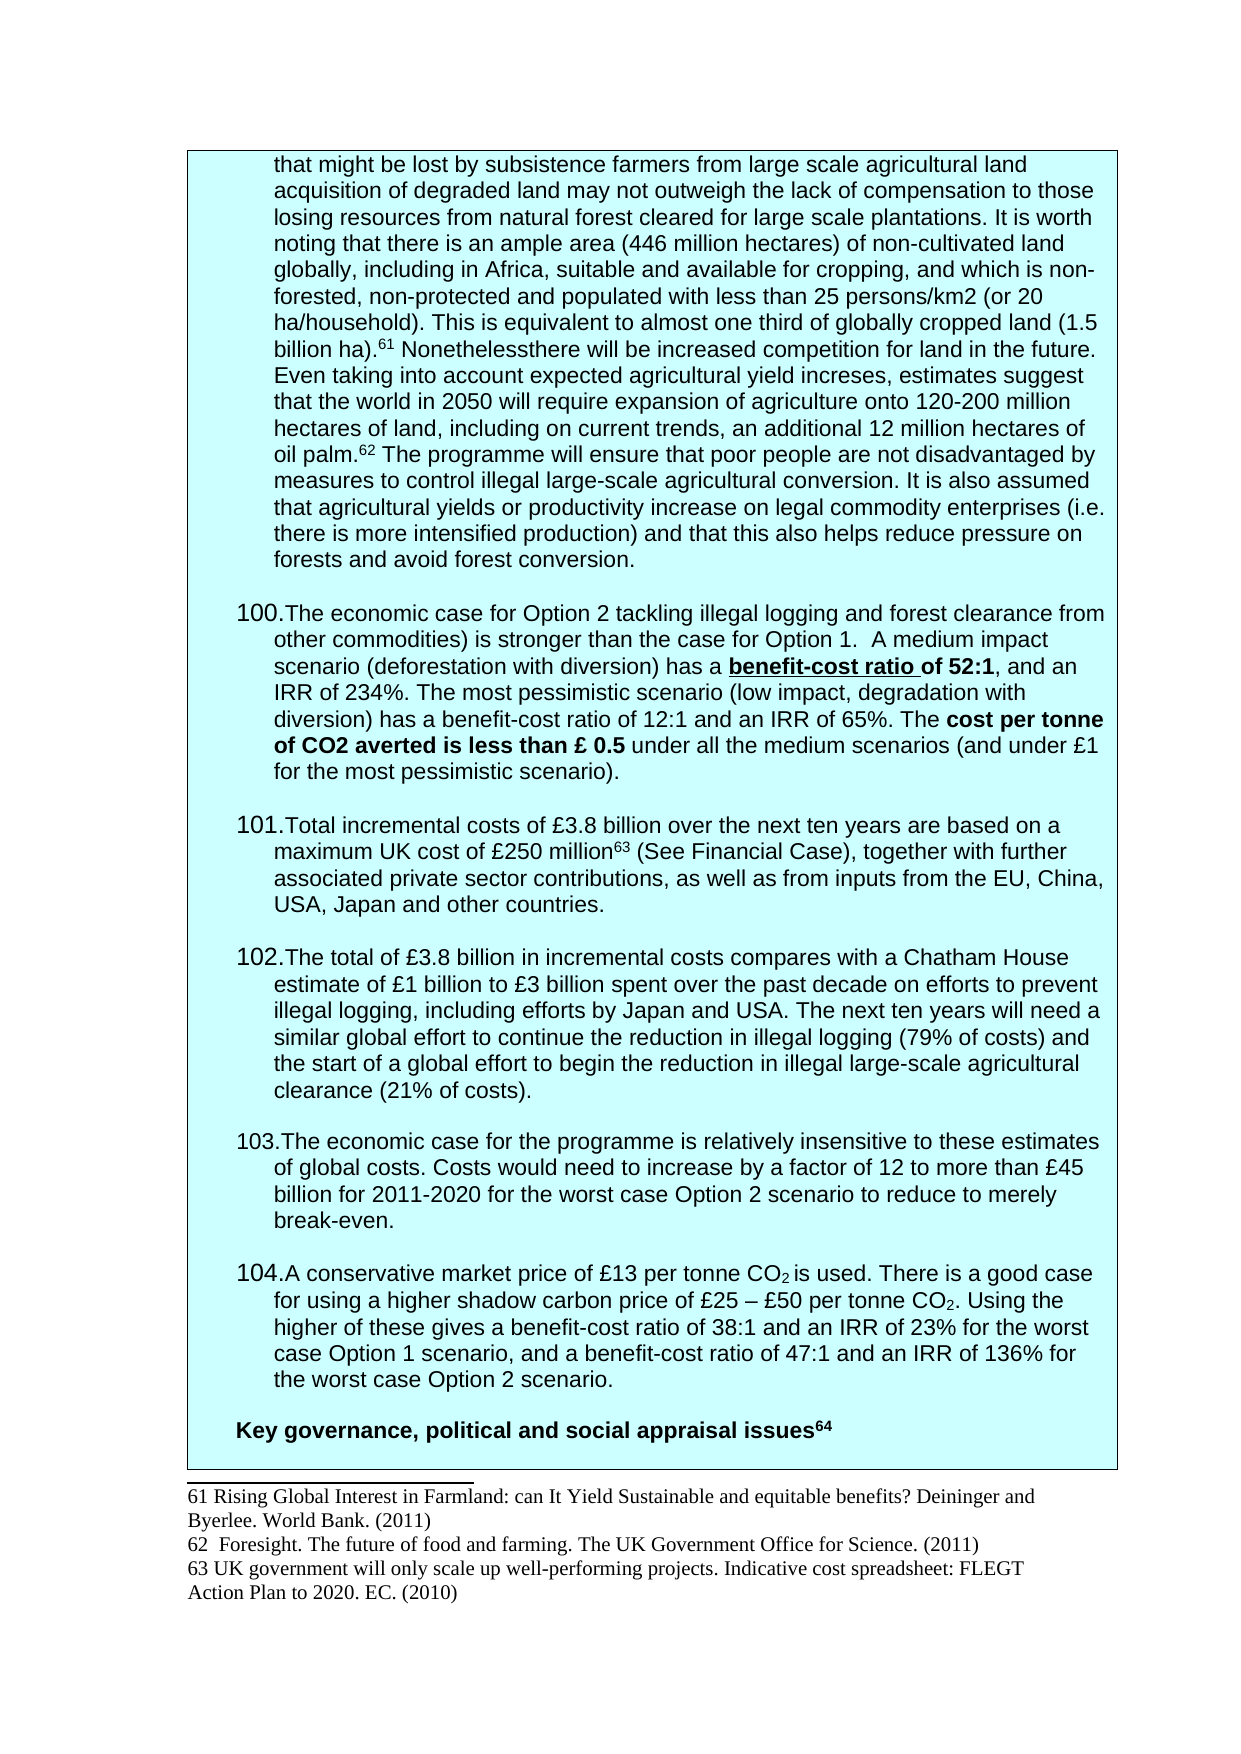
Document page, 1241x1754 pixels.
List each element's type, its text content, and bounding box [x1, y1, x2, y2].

table_cell [180, 150, 187, 1469]
table_cell C. Appraisal of options Option 2 is recommended: that the programme addresses illegal logging and related trade while broadening its scope to address other commodities, such as palm oil, soy, beef and leather, which are sourced illegally. The economic case and value for money The economic case is robust for Option 1 (address illegal logging only) even with full costs and conservative benefits. A medium impact scenario, which assumes that illegal logging leads to deforestation but half of clearance is diverted elsewhere, gives a benefit-cost ratio of £38 for every £1 invested in the intervention (38:1), and an internal rate of return (IRR) of 218%. Incremental costs and benefits for the base case have been discounted over a twenty-five year period (2011-2035) using a discount rate of 3.5%. The Internal Rate of Return (IRR) – the discount rate which gives a Net Present Value (NPV) of zero – has also been calculated. Discount rates are higher in partner countries, typically between 8% and 15%. Sensitivity analysis was therefore carried out using two higher discount rates. These and the IRR’s show that the results are insensitive to the choice of discount rate for all except the most pessimistic scenarios. If timber logged illegally is logged legally in the same location or elsewhere, and taxed, the governments concerned benefit from additional forest revenues collected. The net present value of the additional forest revenue captured by developing country exchequers is estimated at between £2 and £13 billion over the period to 2035 depending on the impact achieved. Twelve alternative forest degradation and deforestation scenarios were developed to appraise the economic impacts of reducing illegal logging. Avoiding illegal logging of between 126 and 272 million cubic metres of timber by 2020 will protect between 6 and 14 million hectares of forest from degradation (medium and high scenarios). This leads to reduced forest degradation and deforestation, with consequent environmental benefits in terms of ecosystem services, notably carbon storage. Tackling illegal logging alone averts the loss of 70 tonnes of CO2e emissions per hectare of natural forest and avoids the loss of other forest goods and services valued at £15 per hectare. If illegal logging leads to deforestation, which is often the case, these losses increase by a factor of 12. The scenario for the central case for Option 1 assumes that a reduction in illegal logging will protect 22 million hectares from deforestation by 2035, averting the loss of 845 tonnes of CO2 e emissions per hectare and the loss of £182 per hectare of other forest goods and services. Poor people dependent on forests benefit directly and indirectly from the forest ecosystem services retained if illegal logging is controlled. The cost per tonne of CO2 averted is less than £3.50 under all the medium scenarios (and under £10 under the most pessimistic scenario). This compares with a current market price for European Emission Allowances (EUA) of around £13 per tonne, and a shadow carbon price of between £25 – £50 per tonne CO2. Carbon dioxide was conservatively valued at the current market price for European Emission Allowances (£13 per tonne). The economic model was also run using higher shadow carbon prices of £25 per tonne (Defra) and £50 per tonne (DECC), and using the inflated 2010-2050 series of traded carbon prices provided by DECC which rise from £14 per tonne in 2011 to £103 per tonne in 2035. Option 2 will generate the same benefits as Option 1, and additional benefits from a reduction in illegally-sourced agricultural commodities. Forest loss is currently 13 million hectares per year, around half of which is due to clearance for medium/large scale agriculture. Without the programme, deforestation and agricultural clearance is assumed to halve by 2030. This is midway between the EU target (zero by 2030) and an unchanged rate of forest loss. In addition to reducing illegal logging, Option 2 averts the illegal conversion of between 9 and 26 million hectares of forest to beef, soya bean and palm oil over the period to 2035 (low and high scenarios). The scenario for the central case averts the illegal clearance of 17 million hectares of forest by 2035. Assuming half of illegal forest clearance is diverted onto degraded land, this option avoids the loss of 845 CO2e emissions per hectare of natural forest that is not cleared, as well as the loss of a further £182 per hectare of forest goods and services. However, if cash crops are diverted onto degraded land, there may be some displacement of subsistence crops. Nonetheless any benefits that might be lost by subsistence farmers from large scale agricultural land acquisition of degraded land may not outweigh the lack of compensation to those losing resources from natural forest cleared for large scale plantations. It is worth noting that there is an ample area (446 million hectares) of non-cultivated land globally, including in Africa, suitable and available for cropping, and which is non-forested, non-protected and populated with less than 25 persons/km2 (or 20 ha/household). This is equivalent to almost one third of globally cropped land (1.5 billion ha). Nonethelessthere will be increased competition for land in the future. Even taking into account expected agricultural yield increses, estimates suggest that the world in 2050 will require expansion of agriculture onto 120-200 million hectares of land, including on current trends, an additional 12 million hectares of oil palm. The programme will ensure that poor people are not disadvantaged by measures to control illegal large-scale agricultural conversion. It is also assumed that agricultural yields or productivity increase on legal commodity enterprises (i.e. there is more intensified production) and that this also helps reduce pressure on forests and avoid forest conversion. The economic case for Option 2 tackling illegal logging and forest clearance from other commodities) is stronger than the case for Option 1. A medium impact scenario (deforestation with diversion) has a benefit-cost ratio of 52:1, and an IRR of 234%. The most pessimistic scenario (low impact, degradation with diversion) has a benefit-cost ratio of 12:1 and an IRR of 65%. The cost per tonne of CO2 averted is less than £ 0.5 under all the medium scenarios (and under £1 for the most pessimistic scenario). Total incremental costs of £3.8 billion over the next ten years are based on a maximum UK cost of £250 million (See Financial Case), together with further associated private sector contributions, as well as from inputs from the EU, China, USA, Japan and other countries. The total of £3.8 billion in incremental costs compares with a Chatham House estimate of £1 billion to £3 billion spent over the past decade on efforts to prevent illegal logging, including efforts by Japan and USA. The next ten years will need a similar global effort to continue the reduction in illegal logging (79% of costs) and the start of a global effort to begin the reduction in illegal large-scale agricultural clearance (21% of costs). The economic case for the programme is relatively insensitive to these estimates of global costs. Costs would need to increase by a factor of 12 to more than £45 billion for 2011-2020 for the worst case Option 2 scenario to reduce to merely break-even. A conservative market price of £13 per tonne CO2 is used. There is a good case for using a higher shadow carbon price of £25 – £50 per tonne CO2. Using the higher of these gives a benefit-cost ratio of 38:1 and an IRR of 23% for the worst case Option 1 scenario, and a benefit-cost ratio of 47:1 and an IRR of 136% for the worst case Option 2 scenario. Key governance, political and social appraisal issues Political economy and corruption Governance of the forest sector in many poor countries is a microcosm of broader governance problems. Political competition for forest resources revolve around informal, personalised relations between political and economic elites. In some countries stability relies on the creation of economic rents from forests in exchange for political and financial support. Bureaucratic capacity, judicial oversight and democratic accountability are weak, and there are few incentives and opportunities for collective action by less powerful groups. The result is systemic corruption; exclusive private benefits for a few; weak incentives to protect the livelihoods and rights of poor people or to create public goods (especially public goods such as emissions reductions and protection of biodiversity that are relatively intangible and long-term); and weak capacity to manage competing private interests or the balance between public and private interests. Particular opportunities for corruption include payments from timber companies to members of the military, politicians and senior officials to obtain timber concessions or approvals for timber processing, and to avoid the payment of fines, fees and taxes (so-called "grand" corruption); and bribes paid to more junior officials and military personnel, for example to provide false documentation relating to harvesting, movement, or export of timber, or to overlook non-compliance with formal regulations (so-called "petty" corruption). The programme will help countries and organisations toput in place measures to gather evidence, publish information, strengthen judiciary and enforcement capacity that reduce the bribery or extortion, which has major impacts on revenue collection, with a focus on bringing significant cases to book that, by their example, will change behaviour more widely, and on those that negatively impact low income households. Paying small bribes can represent a higher share of poor people’s total income than for better off households or enterprises. Poor smallholders may be asked to pay bribes in exchange for “permission” to clear forest land for smallholder soy production or to rear a few cattle. Unclear legality and transparency There is often a lack of clarity about the legal framework governing the use of forests, and about benefit sharing arrangements, tenure and use rights; an uneasy mix of customary and statutory law; and widespread non-observance (and often lack of legitimacy) of formal legal provisions. Where enforcement does take place it may be arbitrary, or coercive. In some countries, weak central government control over local authorities, or high levels of autonomy for decentralised regions lead to divergent laws and policies between national and sub-national levels of government. By helping countries clarify the definition of legality and establish a legality assurance system, the programme helps a country shed light on the way it allocates its forests to different uses and in whose benefit. It helps countries place this information in the public domain. Drivers of change This programme will build on two drivers of change. First, NGO and private sector backing, which has already driven changes in the main consumer markets (principally the US and EU), and provided incentives for producer countries (including Indonesia, Cameroon and the Brazilian Amazon). Second, skilful design of voluntary partnership agreements (VPAs) under the EU FLEGT action plan which has created locally driven, multi-stakeholder processes in producer countries that bring together government, business and civil society actors, enabling them to reach a common understanding of forest governance problems and identify shared interests in addressing them. The process already has local “ownership”: it is voluntary, and respects the sovereignty of the country which must reach its own definition of "legality" (the focus on “legality”, which is much easier to define and verify than “sustainability”, has facilitated agreement). These drivers bring reputational pressure to bear on governments and business. They create shared government and private sector interests in secure or improved access to key markets. They align these interests with civil society concerns to protect the environment and the interests of forest dependent and indigenous communities. All stakeholders benefit from increased organisational capacity, stimulated by the demands of the FLEGT treaty negotiation and implementation process and supported by external assistance. But looking ahead, the scope for relatively “easy wins” is diminishing: tackling less tractable aspects of the illegal logging problem, including harvesting by small-scale concessionaires for the domestic market, or over-cutting in licensed areas, requires a more thorough overhaul of government policy and regulation. Hence the importance of treaties or VPAs in the approach. Treaties or Voluntary Partnership Agreements (VPAs) as an approach Voluntary Partnership Agreements (VPAs) have the potential to increase transparency and accountability, and to achieve a better balance between public and private goods, more equitable distribution of private benefits, and more civic ways of managing conflicting interests. But the gains to date remain fragile, and implementation by countrieswill bring different challenges from the negotiation and agreement of actions. In many poor producer countries civil society is weak and fragmented, and there are significant constraints within the forest service and government more generally in terms of capacity to design and implement effective policy. This is why a major element of the new programme (Output 1) will build on the experience of DFID’s Forest Governance and Trade project, to support, in addition to negotiation, the implementation of a growing number of VPAs. Implementation of a credible legality assurance system is a priority, and involves a direct challenge to the private interests driving corrupt behaviour arising from allocation of timber concessions, movement of wood products and imposition of fees and taxes. The VPA, as a formal treaty, imposes concrete obligations on signatories, with related monitoring requirements. Reporting against indicators must be independently verified and transparent, and covers tax compliance, legality (including the processes by which forests are allocated), as well as community forest use and rights, where this issue is covered in national legal frameworks. The VPA process also offers the potential to move beyond the narrow issue of legality of exports to the EU, and to secure broader improvements in forest governance. For example: the annexed chapter in the agreement identifies the need for future reforms to the legal framework; and the VPA "do no harm" provision provides an entry point to pursue community rights. Evidence, research and stakeholder participation In addition to supporting negotiation of a growing number of new VPAs, DFID assistance through the programme will support broader EU efforts to strengthen implementation, in two main ways. It will provide funding, access to research and policy ideas based on experience elsewhere (for example on how to tackle small-scale logging for the domestic market), and support for strengthening technical and organisational capacity. Experience under the Forest Governance and Trade project highlights the importance of a flexible approach able to draw on local as well as external resources to provide timely and well targeted access to technical and financial support for a range of stakeholders including very local level community based organisations, NGOs, parliamentarians, and the private sector as well as government. The process of negotiating and implementing a FLEGT VPA involves all affected parties, including a wide range of stakeholders from grassroots organisations, to local NGOs, domestic and exporting market associations and companies, as well as government bodies. However, the relative capacity and bargaining power of different groups varies. This programme will build the capacity of associations representing remoter, smaller and fragmented businesses and interests, including those that involve large numbers of poor people (e.g. carpenter furniture-maker or women bark-stripper associations). It will enable social civil society and trade networks to help their local developing country peers represent and communicate their members’ interests better. As the programme extends to other commodities it will help smallholder bodies participate in national structures such as palm oil boards and soybean federations. Role of EU in ensuring integrity It can help sustain the active interest and engagement in VPA implementation of government, business and civil society stakeholders by using the EC’s leverage as a treaty partner to protect the integrity of the process, and in particular by helping to strengthen civil society participation. Continued, active engagement of all stakeholders is crucial: for example monitoring of timber allocations and the legal arrangements governing them requires civil society to remain alert and involved; addressing the problem of chainsaw logging for the domestic market requires sustained pressure on government from business, and civil society. The EU, with DFID support, has a critical role to play in ensuring that broader forest governance reforms, including those that could benefit poor people, stay on the agenda. The EU also plays a key role in trade and climate related policy, where particular competencies are shared between the European Commission, Parliament and Member States. Applying the approach to other commodities beyond timber From a political economy perspective, there are a number of similarities between timber and internationally traded agricultural commodities such as beef, soy and palm oil. There is increasing awareness of the link between these commodities and deforestation, and the implications for climate change; and increasing NGO pressure on the private sector and governments in consumer and producer countries. Investment decisions will be easier, raising capital and finance easier and marketing of agricultural commodities easier, if business and consumers know that products have been legally sourced and produced on forest land that was not cleared illegally. A recent evaluation by the World Bank on forests and low carbon development concluded that a strategy for beef and bean in the Amazon reliant only on voluntary private sector initiative had been problematic and difficult. A combination of pressure from buyers, independent monitoring of enforcement, NGO engagement and clear government legal framework combined with national sanctions for non-compliance proved more effective. Some of the same contextual problems apply as for illegal logging, for example the increasing importance of emerging markets such as China. These similarities suggests that there is potential for applying some of the demand and supply side measures that have played a part in reducing illegal logging to addressing the issue of deforestation linked to production of agricultural commodities. But addressing commodities involves additional challenges, including the fact that commodities have greater economic importance, involve more stakeholders, and can have more complex trade regimes and supply chains. Tens of millions of poor people are employed as smallholders and in agro-industry related to livestock, soy and palm oil (with over 15 million people in the oil palm smallholder sector alone) but there are significant variations between commodities and regional markets. For example, soybean cultivation and its processing into animal feedstock employ less labour than oil palm cultivation and palm oil processing. The programme will help communicate best practice (e.g. improved seed stock, inter-cropping, cover crops, small-scale mills, and mobile card harvest schemes to guarantee employment, small-scale mills) that benefit small farmers, including “loose fruit” schemes that give special palm fruit cutting rights to women. Palm oil, soy and beef enterprises that establish themselves illegally are less likely to follow labour and employment laws, particularly when it comes to protection for labour gangs employed in burning to clear land or herbicide spraying or harvesting. In some cases gang labour in illegal activities suffers near “slavery” conditions. The programme will help ensure that labour laws are understood and applied. The programme will support analysis on the dynamics of land conversion in different countries, and the characteristics of associated markets. It will help review the legal steps and procedures which act as barriers to market entry for smallholders or which “criminalize” those who engage in the market. Palm oil, soy and beef markets include significant smallholder supply and production sectors. Establishment costs for commodity production are reduced by illegal forest clearance, particularly for large scale but capital-intensive producers. In addition, commodity production that results from opaque and speculative deals is less likely to employ existing communities than legally established business. Indeed the former tends to result in eventual dispossession, particularly of forest dependent people whose social organisation is less recognised by formal political and legal institutions. The programme will promote business partnerships involving small holders and communities that bring benefits and employment into the local area. Forest dependant peoples More than 1 billion poor people depend to varying degrees on forests for their livelihoods, with many more depending on the ecosystem services they provide. About 60 million indigenous people are almost wholly dependent on forests. Some 350 million people who live within or adjacent to dense forests depend on them to a high degree for subsistence and income. Many of these practice swidden agriculture, tree farming and wild food gathering. Forests provide the basic goods and services for sustainable livelihoods and guard against vulnerability. The predominant social impact of forest degradation and deforestation is on the security and well-being of the poor. Case studies in Brazil, Indonesia and India found that ecosystem services and non-market goods accounted for between 47% and 90% of the total income of the poor. Illegal logging deprives poor people of this income and their livelihoods. Revenue collection and distribution The FLEGT treaty or VPA agrees binding actions that benefit poor people; for example, the percentage of tax revenues that are collected and redistributed. The programme will ensure that laws and rules on benefit-sharing with communities are communicated to poor people and are understood by them. It enables them to scrutinise systems, and identify problems and solutions that are in their interest. Forest tenure, rights and gender The programme, through the VPA, resolves problems of implementing existing regulations on community or village forest use and rights. Where a country’s legal framework does not include such regulations, the programme allows stakeholders to place community tenure and use rights on the agenda as well as other rules that protect the role of forests for social welfare purposes. Furthermore roles, rights and access to forest resources and markets are very different for men and women (gender-differentiated) and vary greatly from culture to culture. This programme will support women, men and minority ethnic groups to air their views about which tenure and legislative arrangements best meet their needs. The majority of the world’s forests (between 70-80%) are under State as distinct from private or community control. Forest land is highly, although not effectively, regulated. Research from countries like Mexico, China and Bolivia indicate that secure forest tenure has led to increased revenues to local people from forests including timber harvests. It will support poor people so they are able to have a say about their rights and their responsibilities in relation to forests in such a way that it benefits their livelihoods. In some countries there are regulations that control the planting of trees on farms. The programme will focus on the process of defining legality where there are provisions for modification to regulations that control or forbid the harvest of trees or tree products by small farmers and communities even if they own the land. This will increase income earning opportunities and reduce the hurdles in taking such products to market. The programme will monitor whether these modifications are implemented, complied with, and their impacts on poverty. Alternative livelihoods A VPA treaty cannot include any liability for the EU to pay for decommissioning or for compensating non-legal operators. Nor does it oblige the EU to provide expanded alternative livelihoods development projects in the event of major sector restructuring arising from legal reform (although REDD finance from elsewhere may). However, the programme will actively help countries develop evidence-based policy prescriptions that increase benefits to the poorest from the forest sector, and where the sector requires restructuring, help develop options that would generate alternative livelihoods outside the forest sector. The programme will contribute to establishing poverty baselines and poverty reduction impact assessments, as well as providing legal advisory services to more vulnerable groups. This will enable governments and other stakeholders, including forest communities, associations of chainsaw operators and tree farmers, to calculate the costs and benefits of legal reform, contest decisions and pilot alternative livelihood approaches where appropriate. Safeguards, winners and losers Successfully addressing illegal logging will create losers as well as winners and may incur costs for some of the rural poor, for example, in countries which have large informal chainsaw industries, such as Ghana and Cameroon, which may not be “legalised”. The VPAs include a social “do no harm” safeguard with mandatory obligations on both parties to monitor the impacts on poor people and on these groups, thereby creating an incentive to formalise them within the legal framework. The programme will help the EU and countries find solutions to the illegal logging problem that are “equitable and just” and “do not have an adverse impact on poor people.” It will also build and strengthen different stakeholder groups, particularly of small businesses, women and poorer communities engaged in forest activities, so that they are able to negotiate and implement changes that benefit them. It will strengthen civil society and governments so they can effectively monitor the direct and indirect impacts of the changes in legality of logging in the countries concerned, and design and implement measures which mitigate negative impacts and maximise positive impacts for poor people. The illegal conversion of forest land for agriculture can also have positive and negative impacts for poor people. The EU FLEGT action plan acknowledges the need to differentiate between the activities of small-scale farmers trying to earn a livelihood and large-scale commercial enterprises, which, sometimes in partnership with politicians, use power and influence to avoid due diligence, seek legal loopholes or circumvent the law, in order to clear large areas of forested land. The programme will focus on the latter in the way it helps countries tackle illegality. Many of the same issues that apply to illegal logging also apply to large-scale illegal conversion: the limited information available; the importance of forests to the poor; the costs to the poor of forest degradation and conversion; the existence of winners and losers in any legal reform and the struggle for depleting and valuable resources such as forests; and the importance of better understanding and an effective multi-stakeholder process. The programme will provide more rigorous analysis of the scope and scale of illegal clearance and how this impacts on those dependent on forests and small farmers on the one hand, and on agro-industry, on the other. Impacts on the environment Illegal logging causes environmental damage. It contributes to the loss of biodiversity and to the illegal exploitation of wildlife. Unregulated logging can significantly increase the vulnerability of forests to fires; and aggravates the impact of flooding and sedimentation on neighbouring areas. Illegal logging is environmentally damaging, for example, it often flouts rules (laws) on species limits, i.e. which trunk diameter sizes or tree species to cut and leave; or on reduced impact logging techniques; continuous canopy cover planning; maintenance of seed or “mother” trees; and forest gap and wildlife management. Maximum environmental damage is obvious, for example, where illegal timber is taken from national parks; or where timber theft is associated with large scale clearance that ignores environmental impact assessments and involves, for example, unplanned bulldozing of roads and disturbance to major drainage or river systems. On balance, despite a lack of global data, it is safe to assume that reducing illegal logging has and will be environmentally beneficial. As indicated in the economic analysis above, conservative assumptions still generate significant ecosystem benefits. While illegal logging may or may not be a contributory factor in deforestation (although evidence suggests that logging trails open forest up to agricultural clearance in some countries), this is not in doubt for illegal clearance for agricultural commodities. The environmental costs of large-scale illegal forest conversion are substantial. Around half the deforestation in the eight countries accounting for 75% of global deforestation is due to medium to large scale beef/soya/oil palm conversion. The percentage of clearance that was illegal is not known. However, two studies in Brazil and Indonesia put the figure at 48 - 82%. As with illegal logging, it cannot be assumed that averting illegal clearance means that legal clearance will not take place in the same location or elsewhere, although with different environmental impacts. The increasing demand for agricultural commodities makes this inevitable. However, this programme will ensure that legality review provides opportunities to specify environmental standards more clearly, and create policy incentives, for example, for higher biodiversity in plantations with forested corridors to facilitate wildlife movement and reduced agro-chemical applications. However, even if the effect was merely to divert a portion of the illegal clearance without changed management from high value primary forest to lower value primary forest, secondary forest, or degraded land, the environmental benefits would be substantial. The constraint imposed by the improved regulation of new clearance will also encourage higher yields and intensification on existing agricultural land. Building linkages between FLEGT and REDD+ The Forest Governance Markets and Climate (FGMC) programme builds “FLEGT-REDD+linkages”. There are two aspects of governance in relation to markets and climate and described by the EU as “FLEGT-REDD+ linkages”. One is the governance of REDD+. This covers the broad area of governance around carbon emissions financing schemes and monitoring systems, as well as of significant economic sectors that involve deforestation like mining, agriculture, infrastructure, energy, and a country’s whole national spatial land use plan. The second is a subset or microcosm of economy-wide governance and focuses on governance of the forest sector and forest-related markets or FLEGT. The governance aspects of “REDD+ readiness” involve inclusive and effective stakeholder participation in cross-sector planning and implementation; government coordination across different sectors and levels of government on REDD+; transparent and accountable systems for managing and distributing REDD+ finance and benefits; effective and transparent monitoring and independent national oversight bodies for REDD+ (particularly of REDD+ financing or accounting schemes and carbon monitoring); creation of REDD+ carbon baseline data; reporting on public and private finance for REDD+. FLEGT links to REDD+ by establishing clear roles, rights, regulations and responsibilities around forest concession allocation, tenure and conversion, including agriculture and plantation leasing; reform of national forestry taxation systems and formalisation of ownership or profit rights from forest; addressing rents from land uses that replace forests (e.g. palm plantations); improving the standards and behaviour of the markets and trade that drive these processes; strengthening civil society, community and private sector accountability institutions, independent monitoring, as well as statutory oversight institutions; building the capacity of state prosecutors, formal anti-corruption institutions, judges, law enforcement agencies, court officials, trade and customs inspectors. By building linkages between FLEGT and REDD+, the programme will ensure that delivery of REDD+ is sustainable and credible. It will do this by helping businesses, countries and regions to: Review the legal frameworks for their forest, palm oil, soy and beef sectors, focusing on laws governing forest allocation and conversion to improve their clarity and coherence; Review their forest tenure arrangements and labour standards, including on farms; Map their commodity trade and supply chains in relation to “forest-risk”; and market roadshow their certified and legally licensed products; Apply community mapping approaches where appropriate; Develop standards and traceability systems, which provide assurance that commodities sourced from forest sectors and others that drive forest loss are legally compliant along the complete producer-to-purchaser supply chain; Ensure traceability technologies are appropriate and cost effective, particularly in countries and remoter areas where infrastructure is weak or private sector poorly developed; and that they take into account product segregation during harvest, processing and shipment; Ensure legal and forest governance compliance is audited and independently verified or monitored, including by third-parties (whether private or non-government), including the monitoring of commodities from sources where forest dependent peoples; tenure are clear and secure; Transparently disclose information on logging and deforestation, as well as forest-related finance, revenue collection, benefit-sharing and fiscal systems; where relevant coordinate with Extractive Industries Transparency Initiative (EITI); Cross-check information on “harvested wood products” and traded forest products, used in Tier 1,2 and 3 systems for forest carbon emissions (REDD+) monitoring reporting and verification (MRV) (as per guidance of the Intergovernmental Panel on Climate Change (IPCC)), for integrity against illegal logging and related trade datasets; Build effective national and sub-national forest-related multi-stakeholder institutions, forums and processes; and support approaches that are participatory and consultative involving communities, smallholders and companies Create integrity in oversight bodies, linking those for FLEGT with those being established for REDD+, and fully embed these and their related implementation committees into key national institutions; Harmonise points of delivery and decision-making in country. In countries which have agreed implementation of FLEGT Legality Assurance and disclosure Systems (LAS) focused on timber, wood and paper (TLAS), the programme could broaden these to other commodities or goods, depending on the different nature of trade regimes (domestic, regional) and the location and nature of the drivers of deforestation (soy, palm oil, beef, leather). The programme will not be prescriptive about expansion to further countries or regions and will coordinate with the EU donor Working Group on FLEGT-REDD (which includes Norway and Switzerland). Given the range of potential options for broader UK support to REDD+, this programme may vary its own approach in different countries to complement REDD+ action. This might range from high-level political intervention through UK REDD+ to stipulate progress on implementation of FLEGT as part of any REDD+ partnership, to negotiating a new VPA with a REDD+ country where there are EU trade links, linked to UK support for REDD+ planning (Phase 1), to expanding the FLEGT approach to other commodity areas where other drivers are more prevalent, or trade links with the EU less clear. The way that the two programmes come together in-country, and the manner in which they are presented by the UK government, will vary on a case-by-case basis, and be elucidated through the engagement with individual partner countries. For example, where there is further UK bilateral or multilateral investment in countries to reward reductions in deforestation and degradation (REDD+), this programme may work to incorporate progress on implementation of FLEGT as part of any high-level REDD+ partnership. The programme could also expand the approach to improving FLEGT to other commodities, goods or services beyond palm oil, soy, beef and leather, where other drivers are more prevalent, or if market links with the EU are less responsive. It will engage with third-party countries or regions that, via their private sector or business and markets, have the potential to reduce deforestation and illegal logging outside or across their own borders. In conclusion, FGMC is a challenging and ambitious programme. Although the issue is complex, it uses an approach that is in essence simple and has worked. The programme design directly addresses the major risks, and builds on existing experience and momentum. The potential benefits are very large. Retaining the ability to evolve the programme, and to respond rapidly and flexibly in a very dynamic context, will be critical to success. [188, 151, 1117, 1469]
